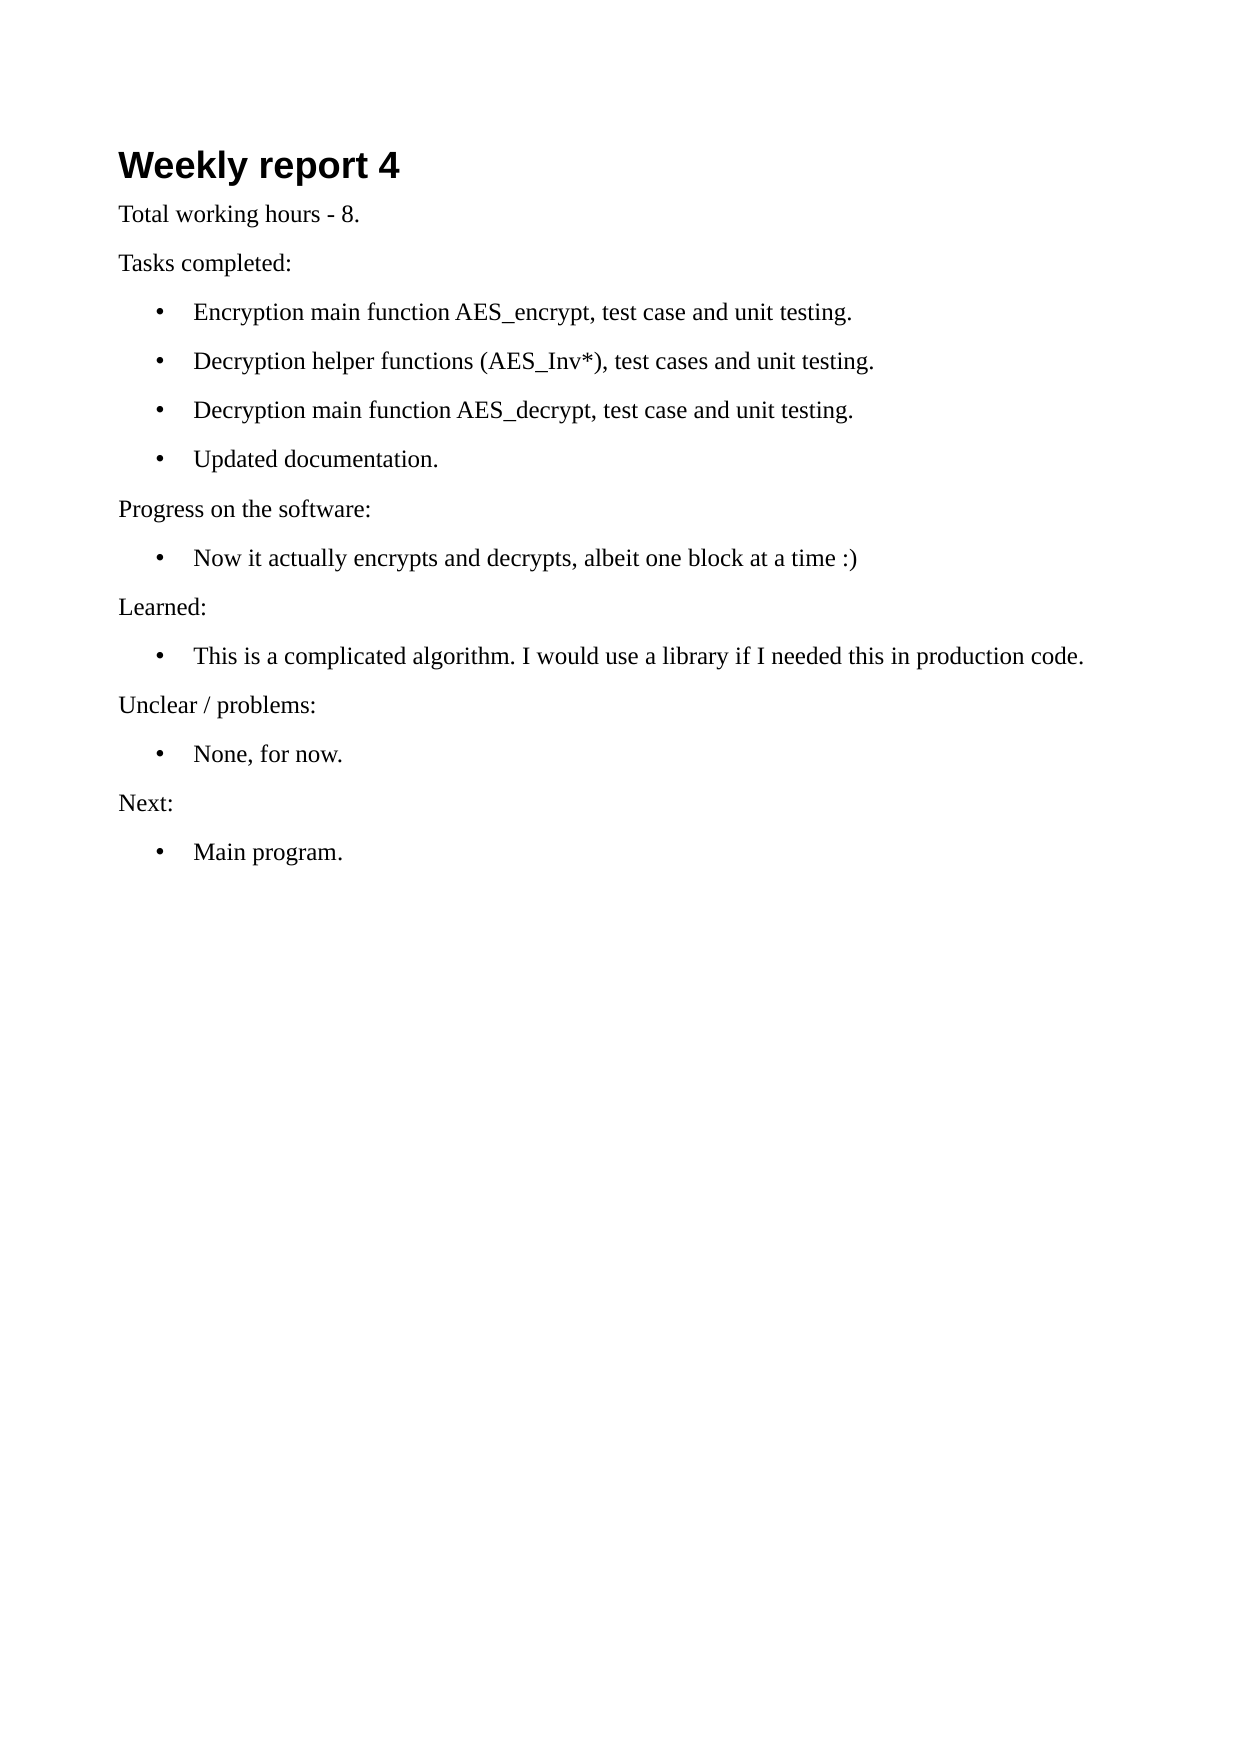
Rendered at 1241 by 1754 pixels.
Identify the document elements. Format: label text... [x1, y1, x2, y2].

list Encryption main function AES_encrypt, test case and unit testing. [156, 297, 1122, 326]
text Unclear / problems: [118, 690, 1122, 719]
text Next: [118, 788, 1122, 817]
list None, for now. [156, 739, 1122, 768]
list Decryption helper functions (AES_Inv*), test cases and unit testing. [156, 346, 1122, 375]
text Learned: [118, 592, 1122, 621]
list Main program. [156, 837, 1122, 866]
text Total working hours - 8. [118, 199, 1122, 228]
list Updated documentation. [156, 444, 1122, 473]
list This is a complicated algorithm. I would use a library if I needed this in production code. [156, 641, 1122, 669]
subtitle Weekly report 4 [118, 143, 1122, 187]
list Decryption main function AES_decrypt, test case and unit testing. [156, 396, 1122, 424]
text Tasks completed: [118, 248, 1122, 277]
list Now it actually encrypts and decrypts, albeit one block at a time :) [156, 543, 1122, 571]
text Progress on the software: [118, 494, 1122, 522]
